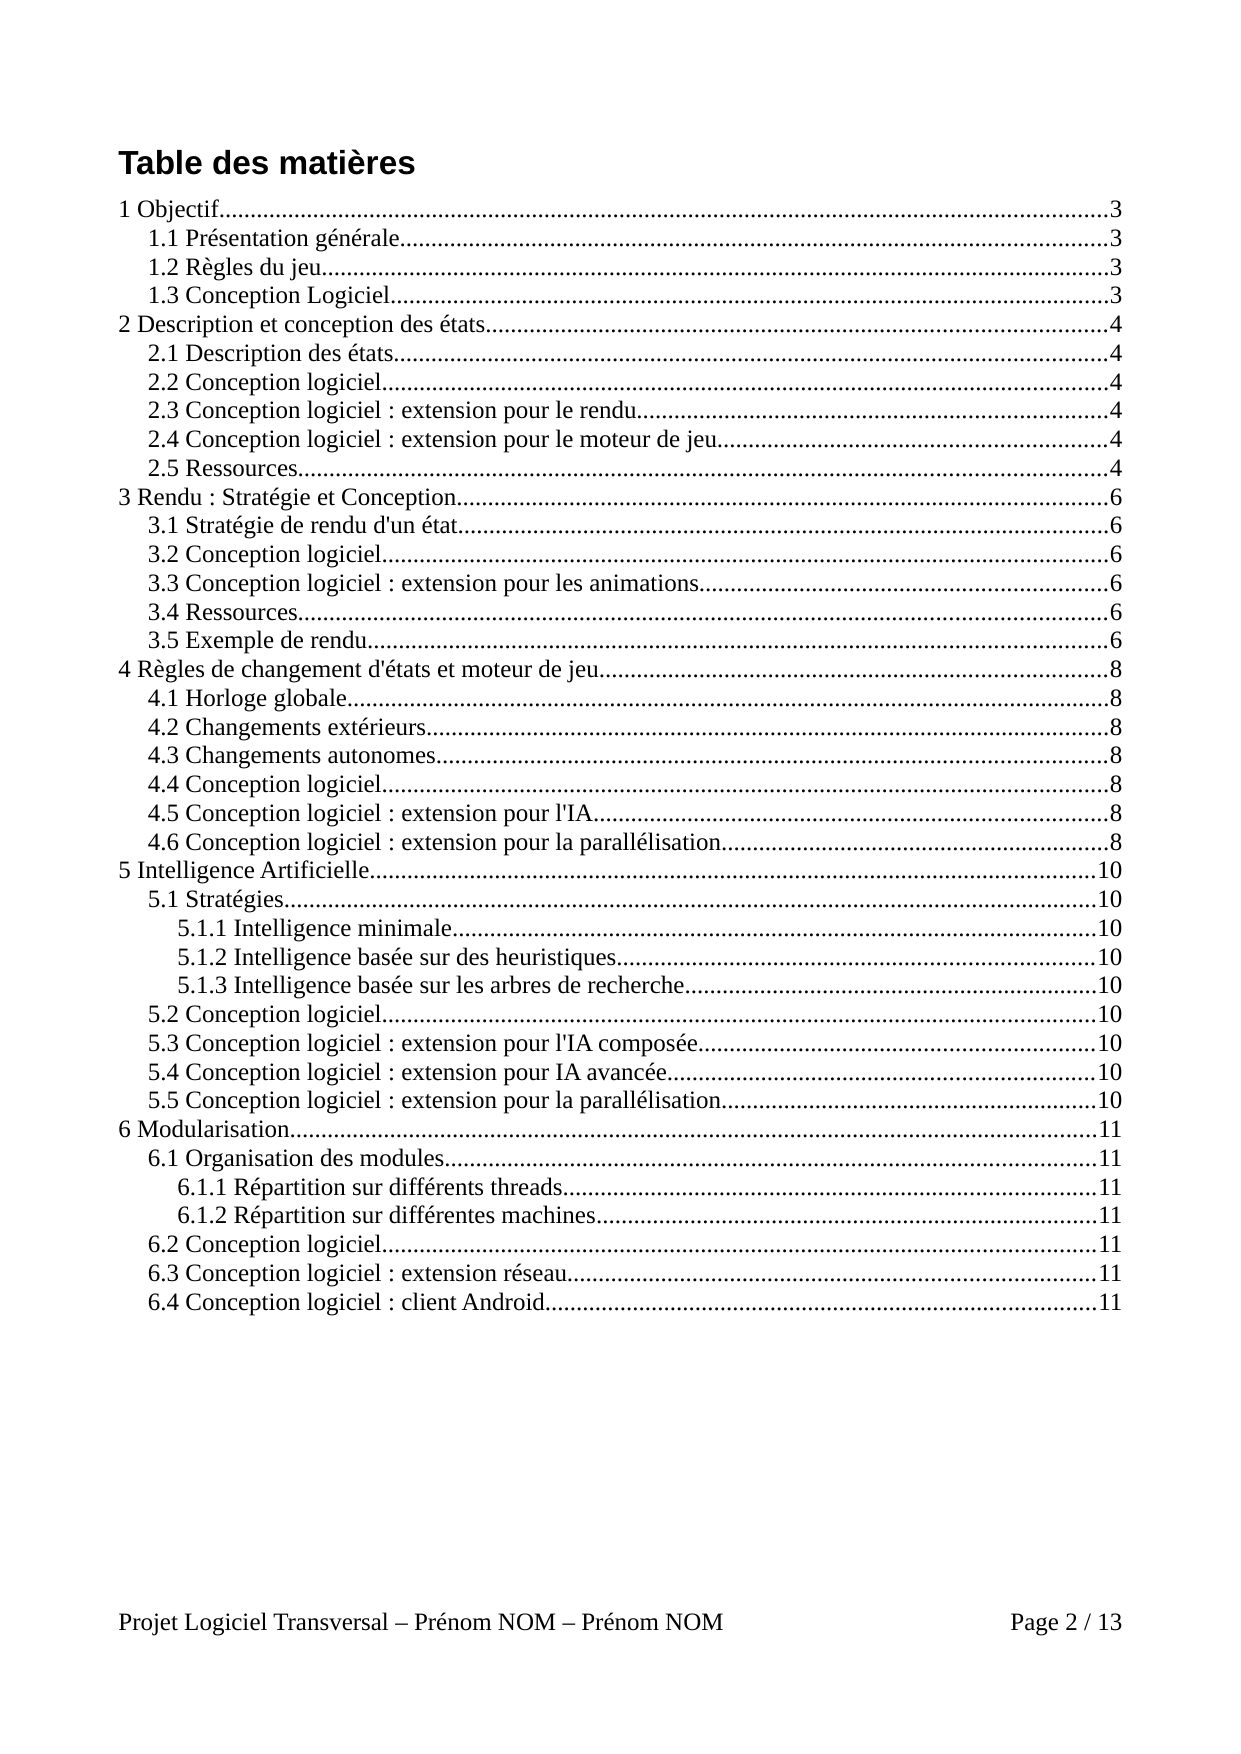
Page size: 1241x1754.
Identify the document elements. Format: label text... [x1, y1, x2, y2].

text 3.4 Ressources 6 [148, 597, 1122, 625]
text 3.3 Conception logiciel : extension pour les animations 6 [148, 568, 1122, 597]
subtitle Table des matières [118, 143, 1122, 182]
text 1.2 Règles du jeu 3 [148, 252, 1122, 280]
text 4.3 Changements autonomes 8 [148, 740, 1122, 769]
text 2.5 Ressources 4 [148, 453, 1122, 482]
text 1 Objectif 3 [118, 194, 1122, 223]
text 5.5 Conception logiciel : extension pour la parallélisation 10 [148, 1085, 1122, 1114]
text 6 Modularisation 11 [118, 1114, 1122, 1143]
text 6.3 Conception logiciel : extension réseau 11 [148, 1258, 1122, 1287]
text 4.1 Horloge globale 8 [148, 683, 1122, 712]
text 5.2 Conception logiciel 10 [148, 999, 1122, 1028]
text 5.1 Stratégies 10 [148, 884, 1122, 913]
text 2.3 Conception logiciel : extension pour le rendu 4 [148, 395, 1122, 424]
text 2.2 Conception logiciel 4 [148, 367, 1122, 395]
text 4.2 Changements extérieurs 8 [148, 712, 1122, 740]
text 6.4 Conception logiciel : client Android 11 [148, 1287, 1122, 1315]
text 3.5 Exemple de rendu 6 [148, 625, 1122, 654]
text 4.4 Conception logiciel 8 [148, 769, 1122, 798]
text 4 Règles de changement d'états et moteur de jeu 8 [118, 654, 1122, 683]
text 5.3 Conception logiciel : extension pour l'IA composée 10 [148, 1028, 1122, 1057]
text 5.1.3 Intelligence basée sur les arbres de recherche 10 [177, 970, 1122, 999]
text 3 Rendu : Stratégie et Conception 6 [118, 482, 1122, 510]
text 6.1.1 Répartition sur différents threads 11 [177, 1172, 1122, 1200]
text 5.4 Conception logiciel : extension pour IA avancée 10 [148, 1057, 1122, 1085]
text 4.5 Conception logiciel : extension pour l'IA 8 [148, 798, 1122, 827]
text 6.2 Conception logiciel 11 [148, 1229, 1122, 1258]
text 1.1 Présentation générale 3 [148, 223, 1122, 252]
text 1.3 Conception Logiciel 3 [148, 280, 1122, 309]
text 6.1 Organisation des modules 11 [148, 1143, 1122, 1172]
text 5.1.1 Intelligence minimale 10 [177, 913, 1122, 942]
text 2.4 Conception logiciel : extension pour le moteur de jeu 4 [148, 424, 1122, 453]
text 4.6 Conception logiciel : extension pour la parallélisation 8 [148, 827, 1122, 855]
text 5 Intelligence Artificielle 10 [118, 855, 1122, 884]
text 2.1 Description des états 4 [148, 338, 1122, 367]
text 3.1 Stratégie de rendu d'un état 6 [148, 510, 1122, 539]
text 3.2 Conception logiciel 6 [148, 539, 1122, 568]
text 5.1.2 Intelligence basée sur des heuristiques 10 [177, 942, 1122, 970]
text 2 Description et conception des états 4 [118, 309, 1122, 338]
text 6.1.2 Répartition sur différentes machines 11 [177, 1200, 1122, 1229]
